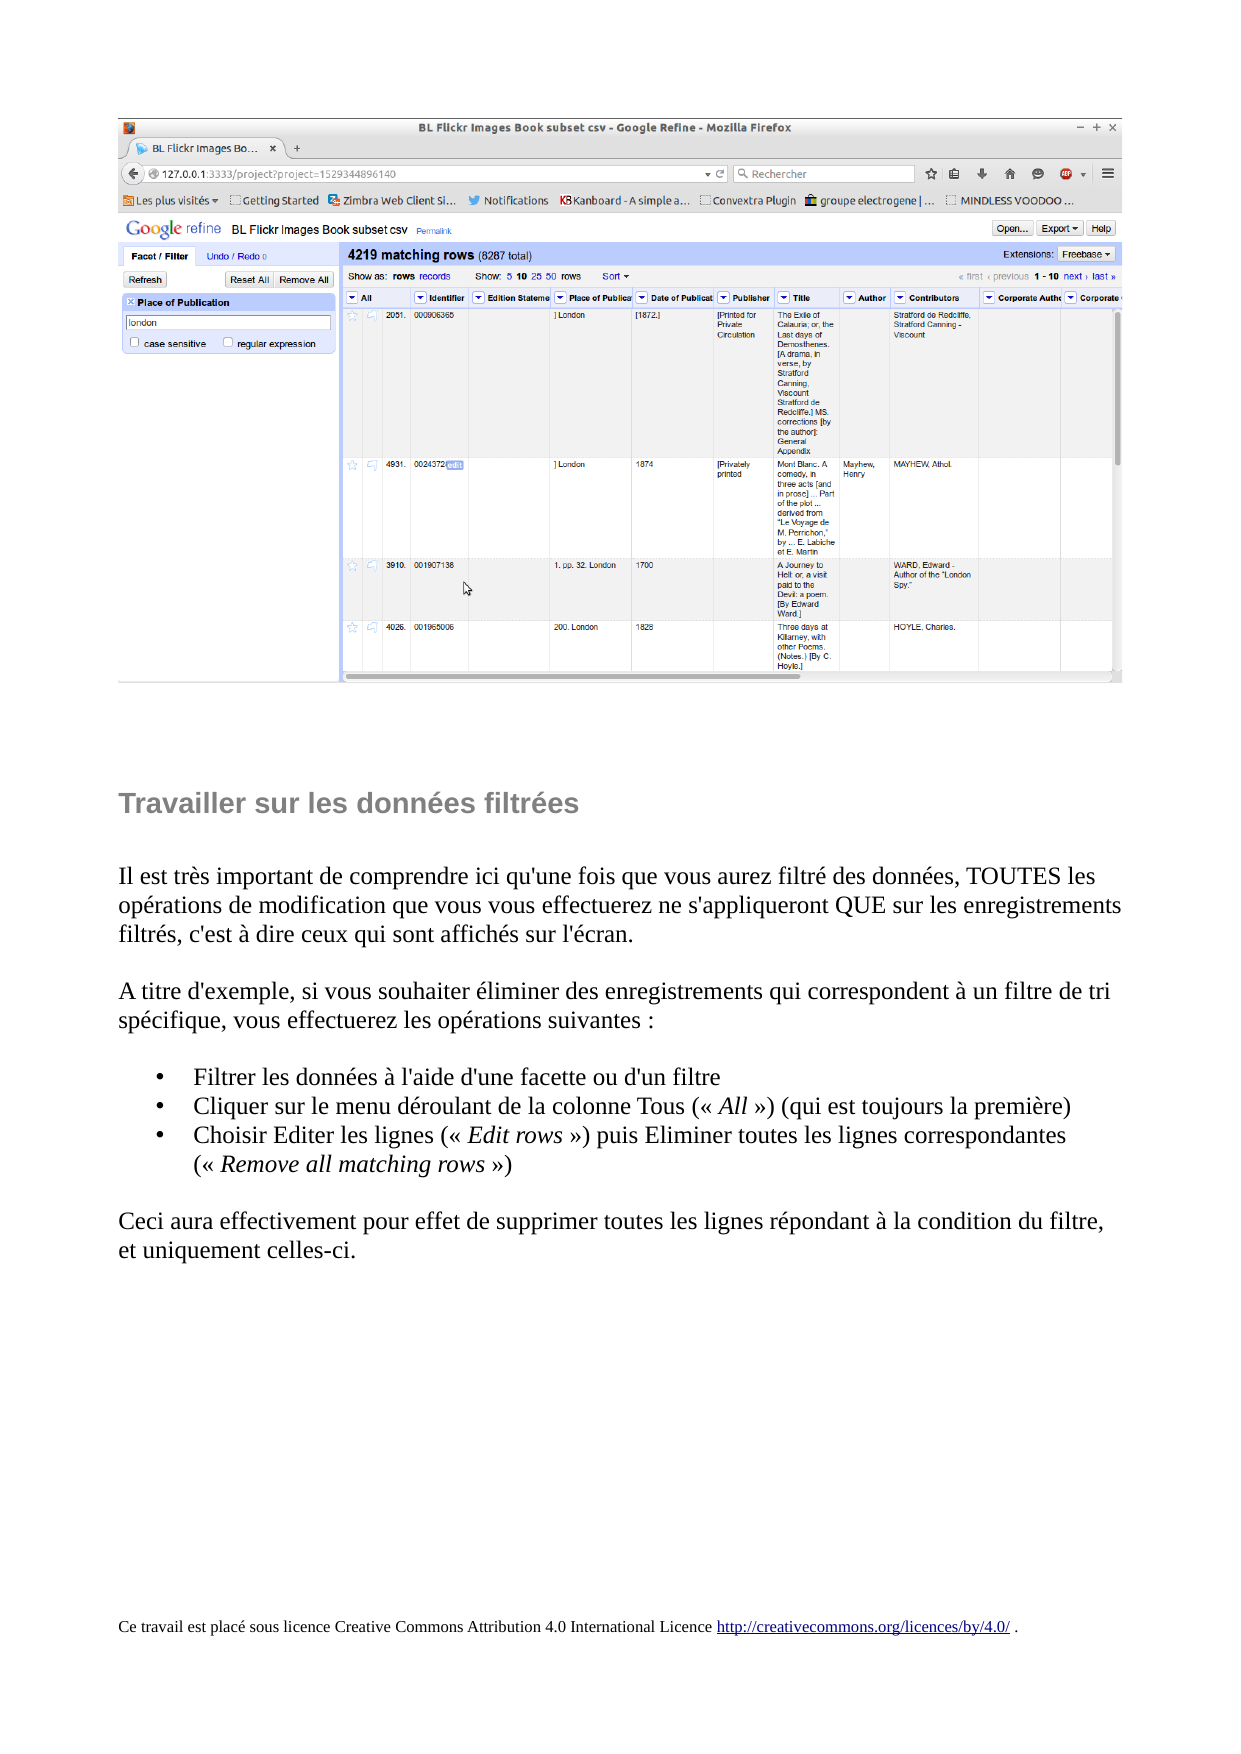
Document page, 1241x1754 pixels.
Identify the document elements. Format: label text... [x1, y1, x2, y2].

text Ceci aura effectivement pour effet de supprimer toutes les lignes répondant à la condition du filtre, et uniquement celles-ci. [118, 1206, 1122, 1264]
list Choisir Editer les lignes (« Edit rows ») puis Eliminer toutes les lignes correspondantes (« Remove all matching rows ») [156, 1120, 1122, 1177]
picture [118, 118, 1123, 683]
text Il est très important de comprendre ici qu'une fois que vous aurez filtré des données, TOUTES les opérations de modification que vous vous effectuerez ne s'appliqueront QUE sur les enregistrements filtrés, c'est à dire ceux qui sont affichés sur l'écran. [118, 861, 1122, 947]
list Cliquer sur le menu déroulant de la colonne Tous (« All ») (qui est toujours la première) [156, 1091, 1122, 1120]
text A titre d'exemple, si vous souhaiter éliminer des enregistrements qui correspondent à un filtre de tri spécifique, vous effectuerez les opérations suivantes : [118, 976, 1122, 1034]
list Filtrer les données à l'aide d'une facette ou d'un filtre [156, 1062, 1122, 1091]
subtitle Travailler sur les données filtrées [118, 786, 1122, 820]
